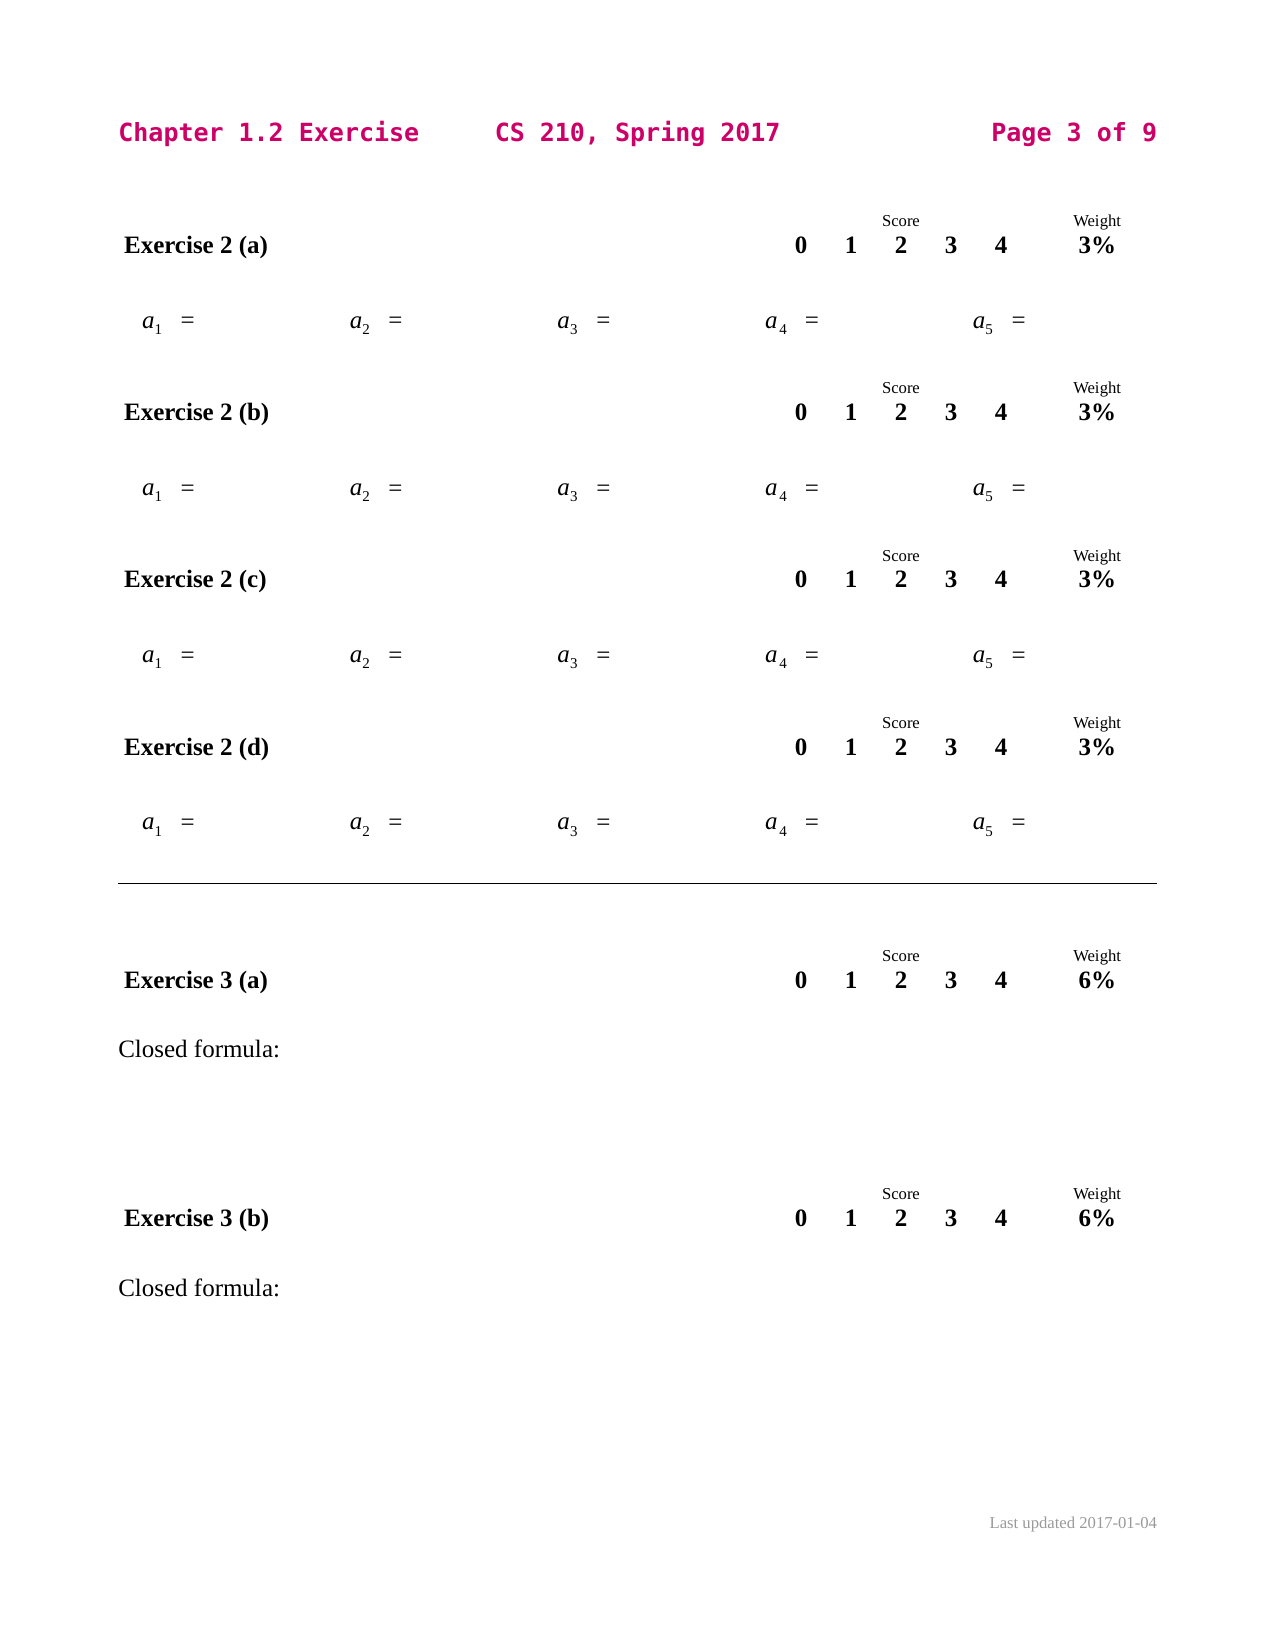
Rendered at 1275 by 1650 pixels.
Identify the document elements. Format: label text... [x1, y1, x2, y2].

table_header Weight 3% [1037, 206, 1157, 271]
table_header = [949, 801, 1157, 845]
table_header Exercise 3 (b) [118, 1178, 764, 1244]
table_header = [949, 634, 1157, 678]
table_header Exercise 2 (a) [118, 206, 764, 271]
table_header Exercise 3 (a) [118, 940, 764, 1006]
text Closed formula: [118, 1273, 1157, 1301]
table_header Score 0 1 2 3 4 [764, 206, 1037, 271]
table_header Score 0 1 2 3 4 [764, 373, 1037, 438]
table_header Weight 3% [1037, 373, 1157, 438]
table_header = [534, 801, 741, 845]
table_header = [534, 467, 741, 511]
table_header Exercise 2 (b) [118, 373, 764, 438]
table_header Score 0 1 2 3 4 [764, 940, 1037, 1006]
table_header = [326, 467, 533, 511]
table_header = [326, 634, 533, 678]
table_header Weight 3% [1037, 707, 1157, 772]
table_header = [326, 801, 533, 845]
table_header = [741, 634, 949, 678]
table_header Exercise 2 (d) [118, 707, 764, 772]
table_header = [741, 467, 949, 511]
table_header Weight 6% [1037, 1178, 1157, 1244]
table_header = [326, 300, 533, 344]
table_header = [118, 634, 326, 678]
table_header = [949, 467, 1157, 511]
table_header = [534, 300, 741, 344]
table_header = [741, 801, 949, 845]
table_header = [118, 801, 326, 845]
table_header Weight 6% [1037, 940, 1157, 1006]
table_header = [118, 467, 326, 511]
table_header = [118, 300, 326, 344]
table_header Score 0 1 2 3 4 [764, 540, 1037, 605]
table_header Score 0 1 2 3 4 [764, 707, 1037, 772]
text Closed formula: [118, 1034, 1157, 1063]
table_header = [741, 300, 949, 344]
table_header = [534, 634, 741, 678]
table_header Exercise 2 (c) [118, 540, 764, 605]
table_header Score 0 1 2 3 4 [764, 1178, 1037, 1244]
table_header = [949, 300, 1157, 344]
table_header Weight 3% [1037, 540, 1157, 605]
